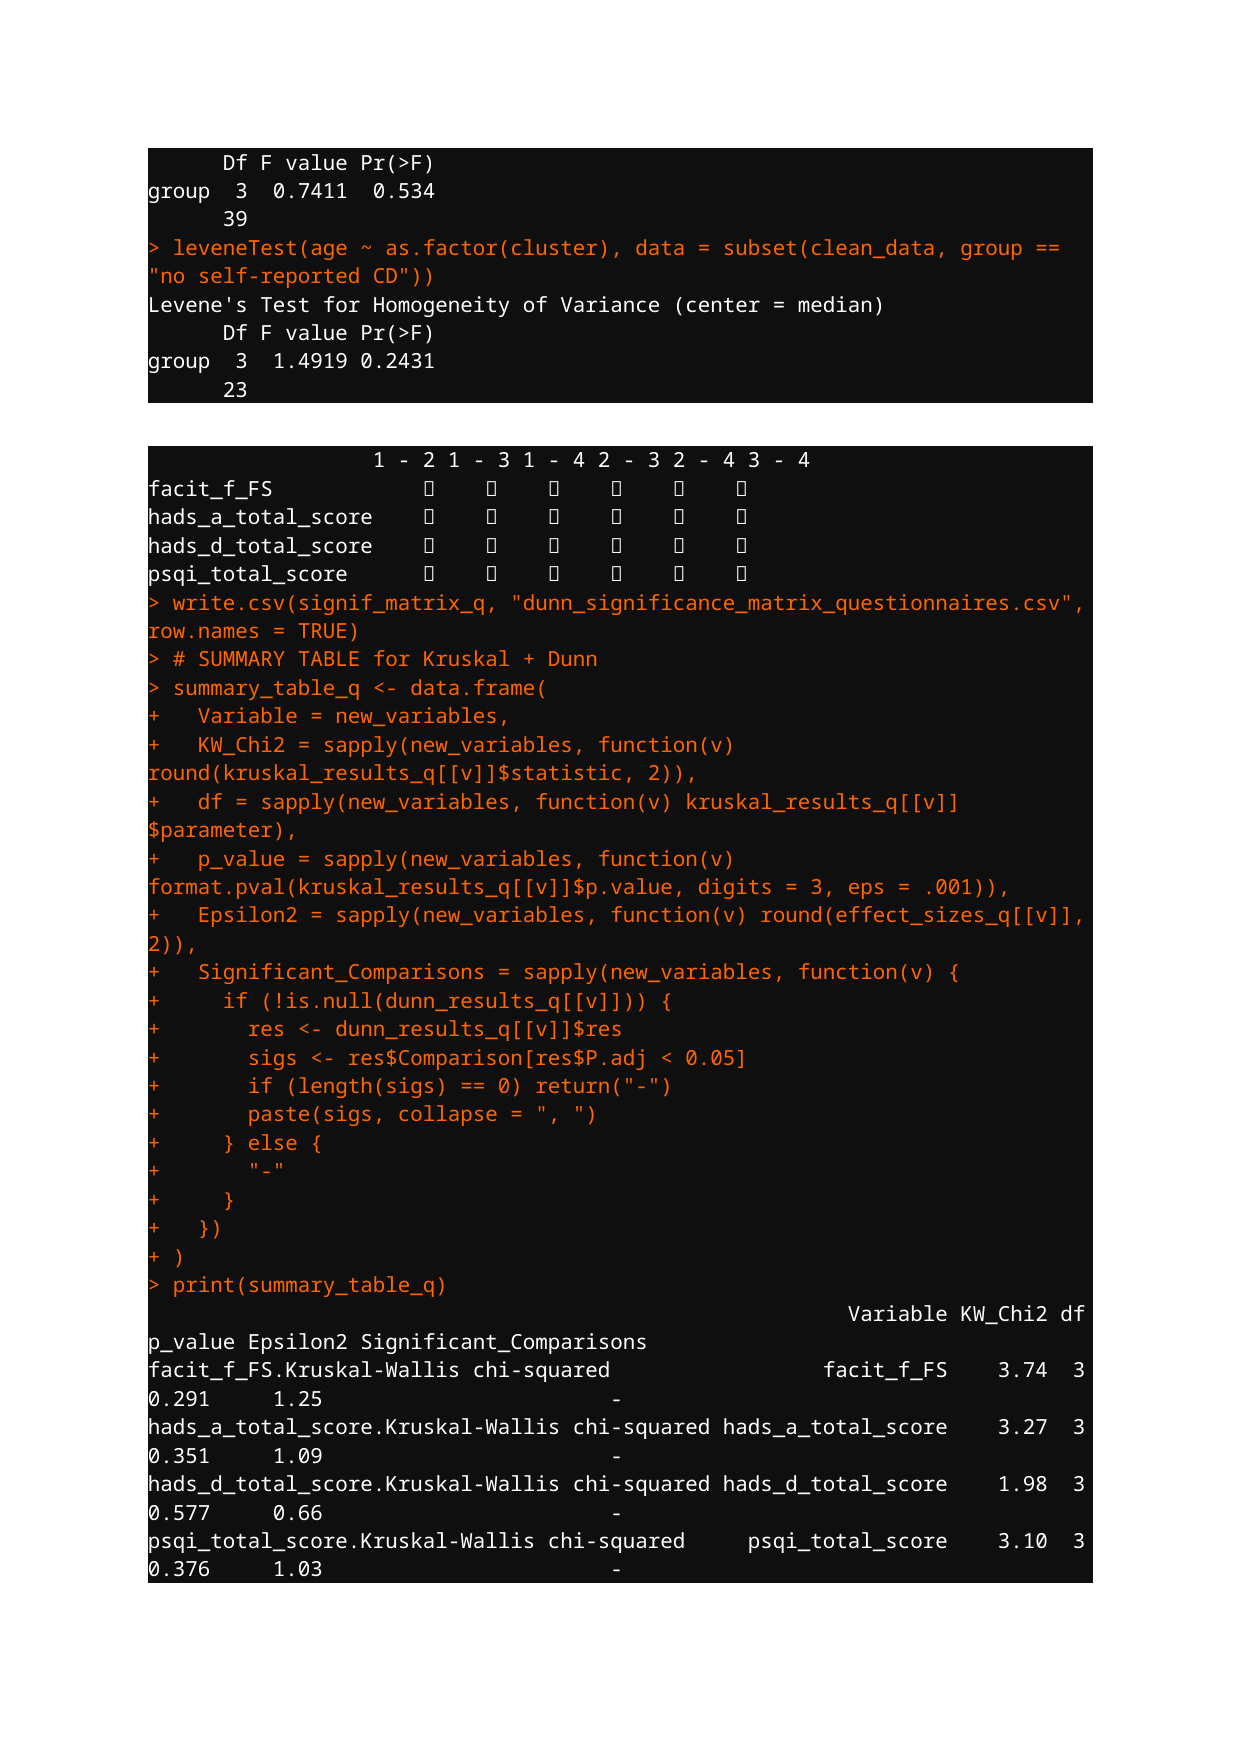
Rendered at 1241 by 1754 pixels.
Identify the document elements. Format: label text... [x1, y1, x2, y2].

text hads_d_total_score ❌ ❌ ❌ ❌ ❌ ❌ [148, 531, 1093, 559]
text Variable KW_Chi2 df p_value Epsilon2 Significant_Comparisons [148, 1299, 1093, 1356]
text + }) [148, 1213, 1093, 1242]
text + if (!is.null(dunn_results_q[[v]])) { [148, 986, 1093, 1014]
text + Significant_Comparisons = sapply(new_variables, function(v) { [148, 957, 1093, 986]
text facit_f_FS ❌ ❌ ❌ ❌ ❌ ❌ [148, 474, 1093, 502]
text > # SUMMARY TABLE for Kruskal + Dunn [148, 644, 1093, 673]
text 1 - 2 1 - 3 1 - 4 2 - 3 2 - 4 3 - 4 [148, 446, 1093, 474]
text + paste(sigs, collapse = ", ") [148, 1099, 1093, 1128]
text > summary_table_q <- data.frame( [148, 673, 1093, 701]
text + df = sapply(new_variables, function(v) kruskal_results_q[[v]]$parameter), [148, 787, 1093, 844]
text 39 [148, 204, 1093, 233]
text hads_a_total_score.Kruskal-Wallis chi-squared hads_a_total_score 3.27 3 0.351 1.09 - [148, 1412, 1093, 1469]
text + sigs <- res$Comparison[res$P.adj < 0.05] [148, 1043, 1093, 1071]
text group 3 0.7411 0.534 [148, 176, 1093, 204]
text psqi_total_score ❌ ❌ ❌ ❌ ❌ ❌ [148, 559, 1093, 588]
text > print(summary_table_q) [148, 1270, 1093, 1299]
text facit_f_FS.Kruskal-Wallis chi-squared facit_f_FS 3.74 3 0.291 1.25 - [148, 1356, 1093, 1412]
text + res <- dunn_results_q[[v]]$res [148, 1014, 1093, 1043]
text > leveneTest(age ~ as.factor(cluster), data = subset(clean_data, group == "no self-reported CD")) [148, 233, 1093, 290]
text + if (length(sigs) == 0) return("-") [148, 1071, 1093, 1099]
text group 3 1.4919 0.2431 [148, 347, 1093, 375]
text Levene's Test for Homogeneity of Variance (center = median) [148, 290, 1093, 318]
text + Epsilon2 = sapply(new_variables, function(v) round(effect_sizes_q[[v]], 2)), [148, 901, 1093, 957]
text + } [148, 1185, 1093, 1213]
text > write.csv(signif_matrix_q, "dunn_significance_matrix_questionnaires.csv", row.names = TRUE) [148, 588, 1093, 644]
text hads_d_total_score.Kruskal-Wallis chi-squared hads_d_total_score 1.98 3 0.577 0.66 - [148, 1469, 1093, 1526]
text + p_value = sapply(new_variables, function(v) format.pval(kruskal_results_q[[v]]$p.value, digits = 3, eps = .001)), [148, 844, 1093, 901]
text Df F value Pr(>F) [148, 148, 1093, 176]
text hads_a_total_score ❌ ❌ ❌ ❌ ❌ ❌ [148, 502, 1093, 531]
text + } else { [148, 1128, 1093, 1156]
text + KW_Chi2 = sapply(new_variables, function(v) round(kruskal_results_q[[v]]$statistic, 2)), [148, 730, 1093, 787]
text + ) [148, 1242, 1093, 1270]
text Df F value Pr(>F) [148, 318, 1093, 347]
text + Variable = new_variables, [148, 701, 1093, 730]
text 23 [148, 375, 1093, 403]
text psqi_total_score.Kruskal-Wallis chi-squared psqi_total_score 3.10 3 0.376 1.03 - [148, 1526, 1093, 1583]
text + "-" [148, 1156, 1093, 1185]
